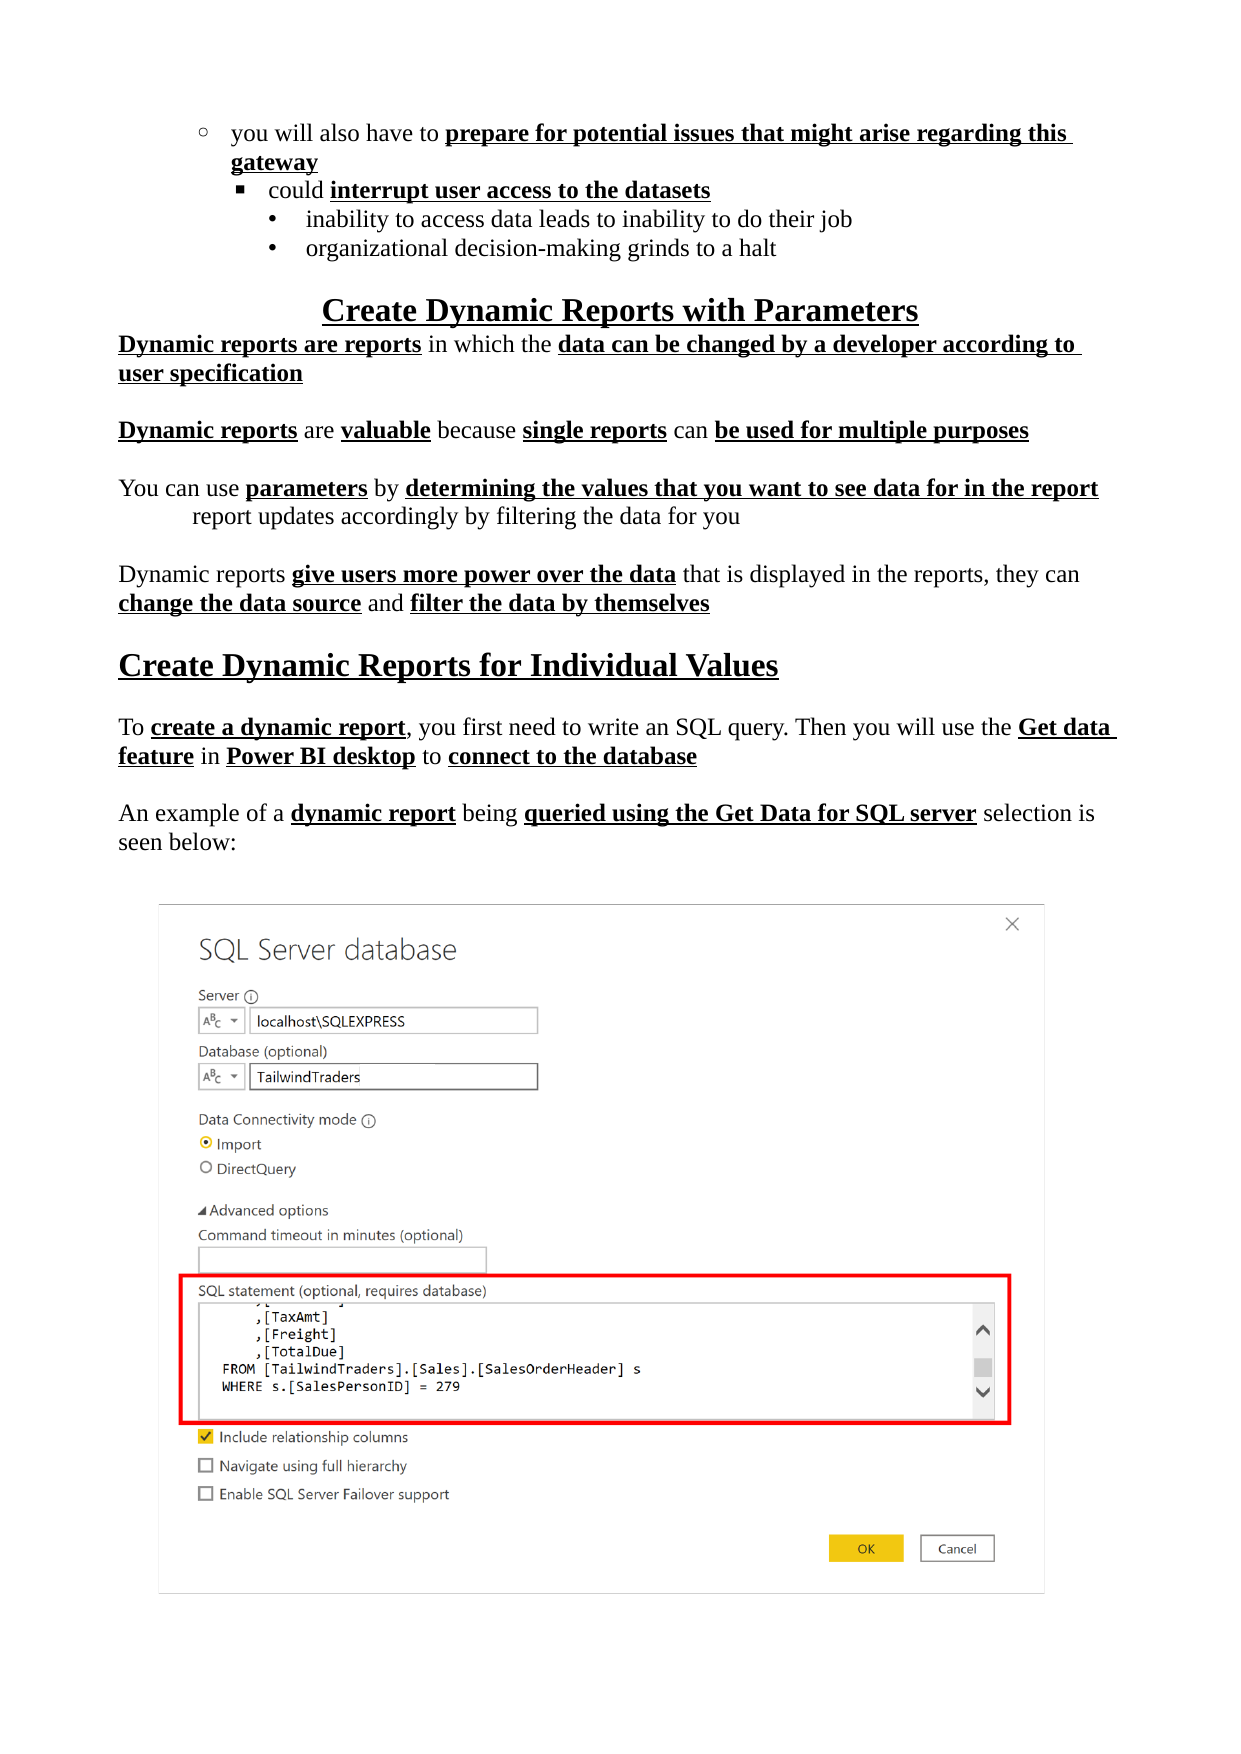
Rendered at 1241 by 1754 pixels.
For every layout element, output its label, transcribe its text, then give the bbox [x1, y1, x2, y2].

list inability to access data leads to inability to do their job [268, 204, 1122, 233]
list could interrupt user access to the datasets [231, 176, 1122, 204]
list organizational decision-making grinds to a halt [268, 233, 1122, 262]
text You can use parameters by determining the values that you want to see data for in the report [118, 473, 1122, 501]
text Dynamic reports are valuable because single reports can be used for multiple purposes [118, 415, 1122, 444]
text An example of a dynamic report being queried using the Get Data for SQL server selection is seen below: [118, 798, 1122, 856]
text Create Dynamic Reports for Individual Values [118, 645, 1122, 683]
text Dynamic reports give users more power over the data that is displayed in the reports, they can change the data source and filter the data by themselves [118, 559, 1122, 616]
text To create a dynamic report, you first need to write an SQL query. Then you will use the Get data feature in Power BI desktop to connect to the database [118, 712, 1122, 770]
text Create Dynamic Reports with Parameters [118, 291, 1122, 329]
list you will also have to prepare for potential issues that might arise regarding this gateway [193, 118, 1122, 176]
text report updates accordingly by filtering the data for you [118, 501, 1122, 530]
picture [158, 904, 1045, 1594]
text Dynamic reports are reports in which the data can be changed by a developer according to user specification [118, 329, 1122, 386]
